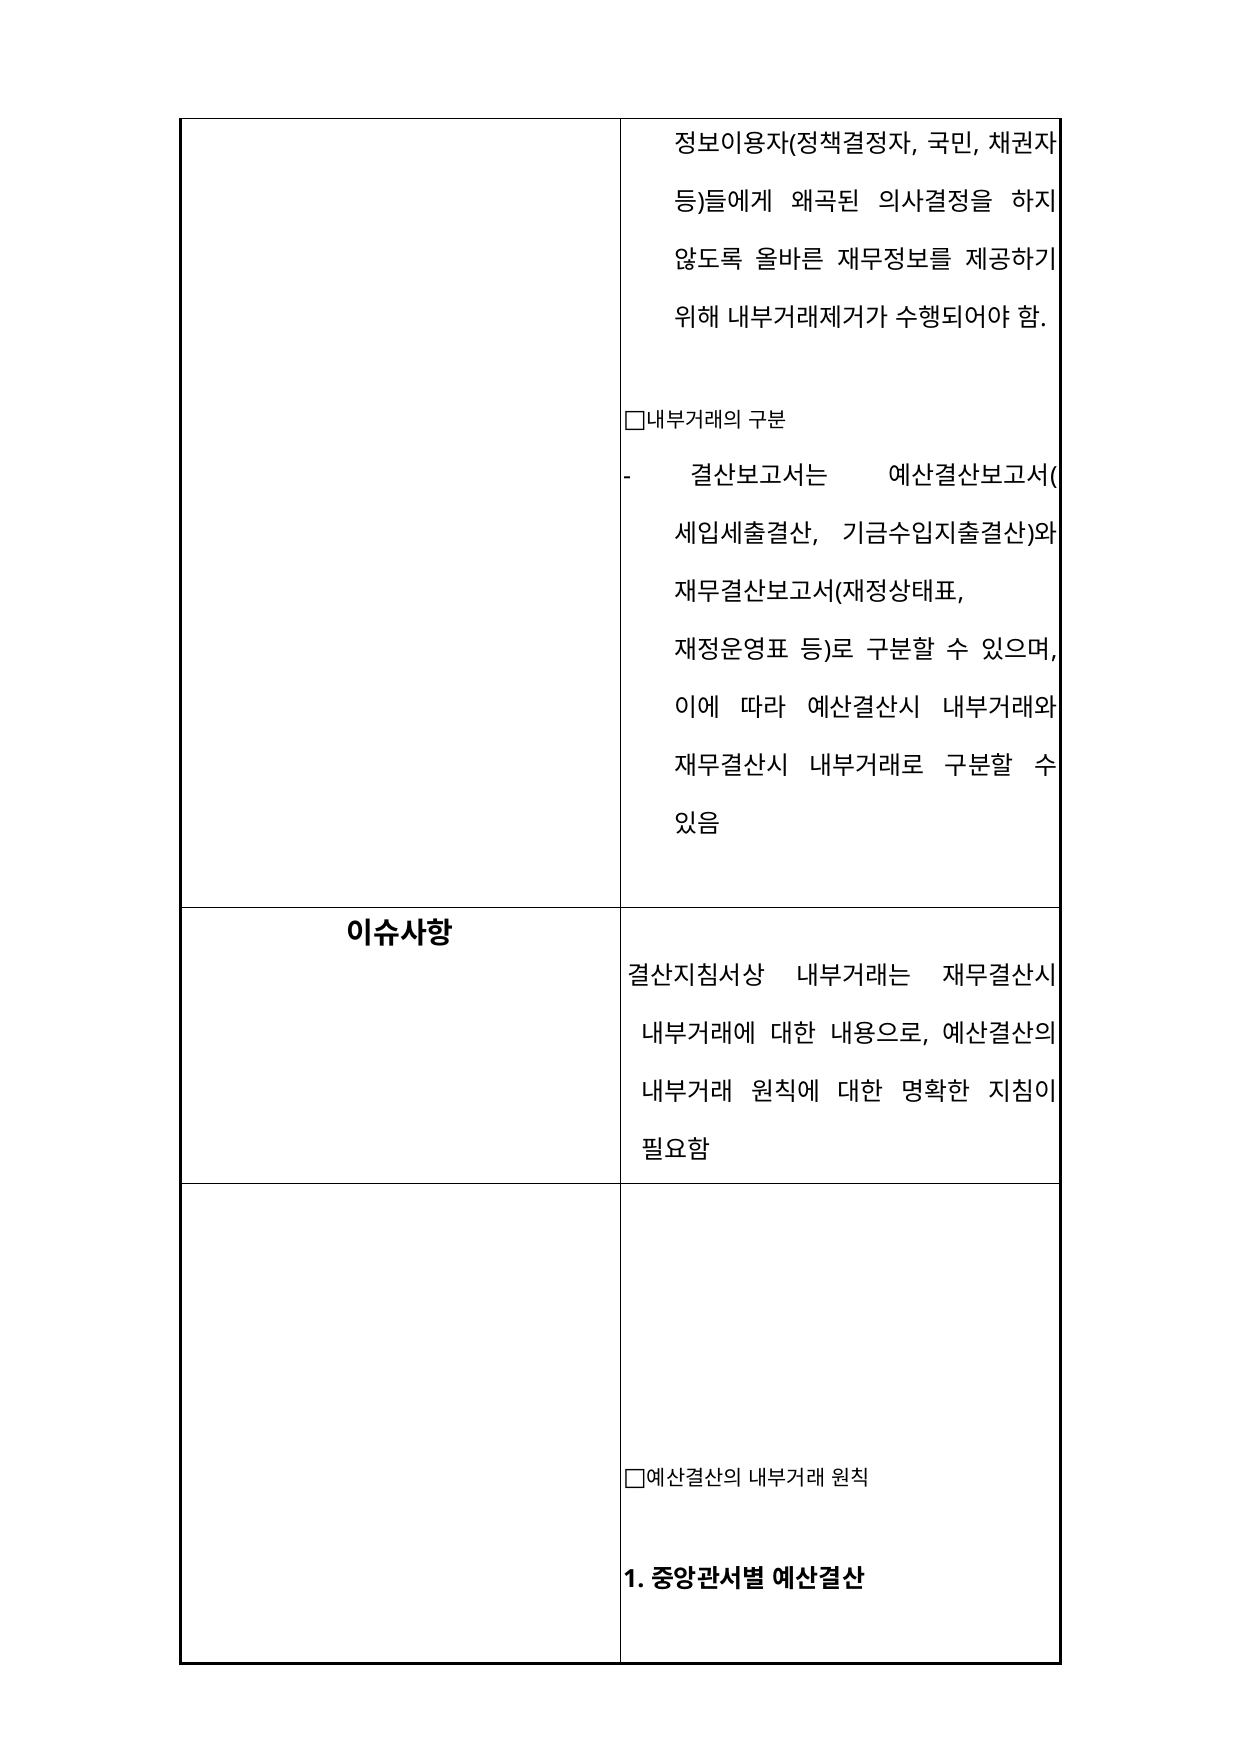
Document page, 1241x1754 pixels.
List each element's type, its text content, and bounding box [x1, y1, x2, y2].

table_cell □예산결산의 내부거래 원칙 1. 중앙관서별 예산결산 [621, 1184, 1059, 1662]
table_cell 정보이용자(정책결정자, 국민, 채권자 등)들에게 왜곡된 의사결정을 하지 않도록 올바른 재무정보를 제공하기 위해 내부거래제거가 수행되어야 함. □내부거래의 구분 - 결산보고서는 예산결산보고서(세입세출결산, 기금수입지출결산)와 재무결산보고서(재정상태표, 재정운영표 등)로 구분할 수 있으며, 이에 따라 예산결산시 내부거래와 재무결산시 내부거래로 구분할 수 있음 [621, 119, 1059, 907]
table_cell [182, 119, 620, 907]
table_cell [182, 1184, 620, 1662]
table_cell 이슈사항 [182, 908, 620, 1183]
table_cell 결산지침서상 내부거래는 재무결산시 내부거래에 대한 내용으로, 예산결산의 내부거래 원칙에 대한 명확한 지침이 필요함 [621, 908, 1059, 1183]
